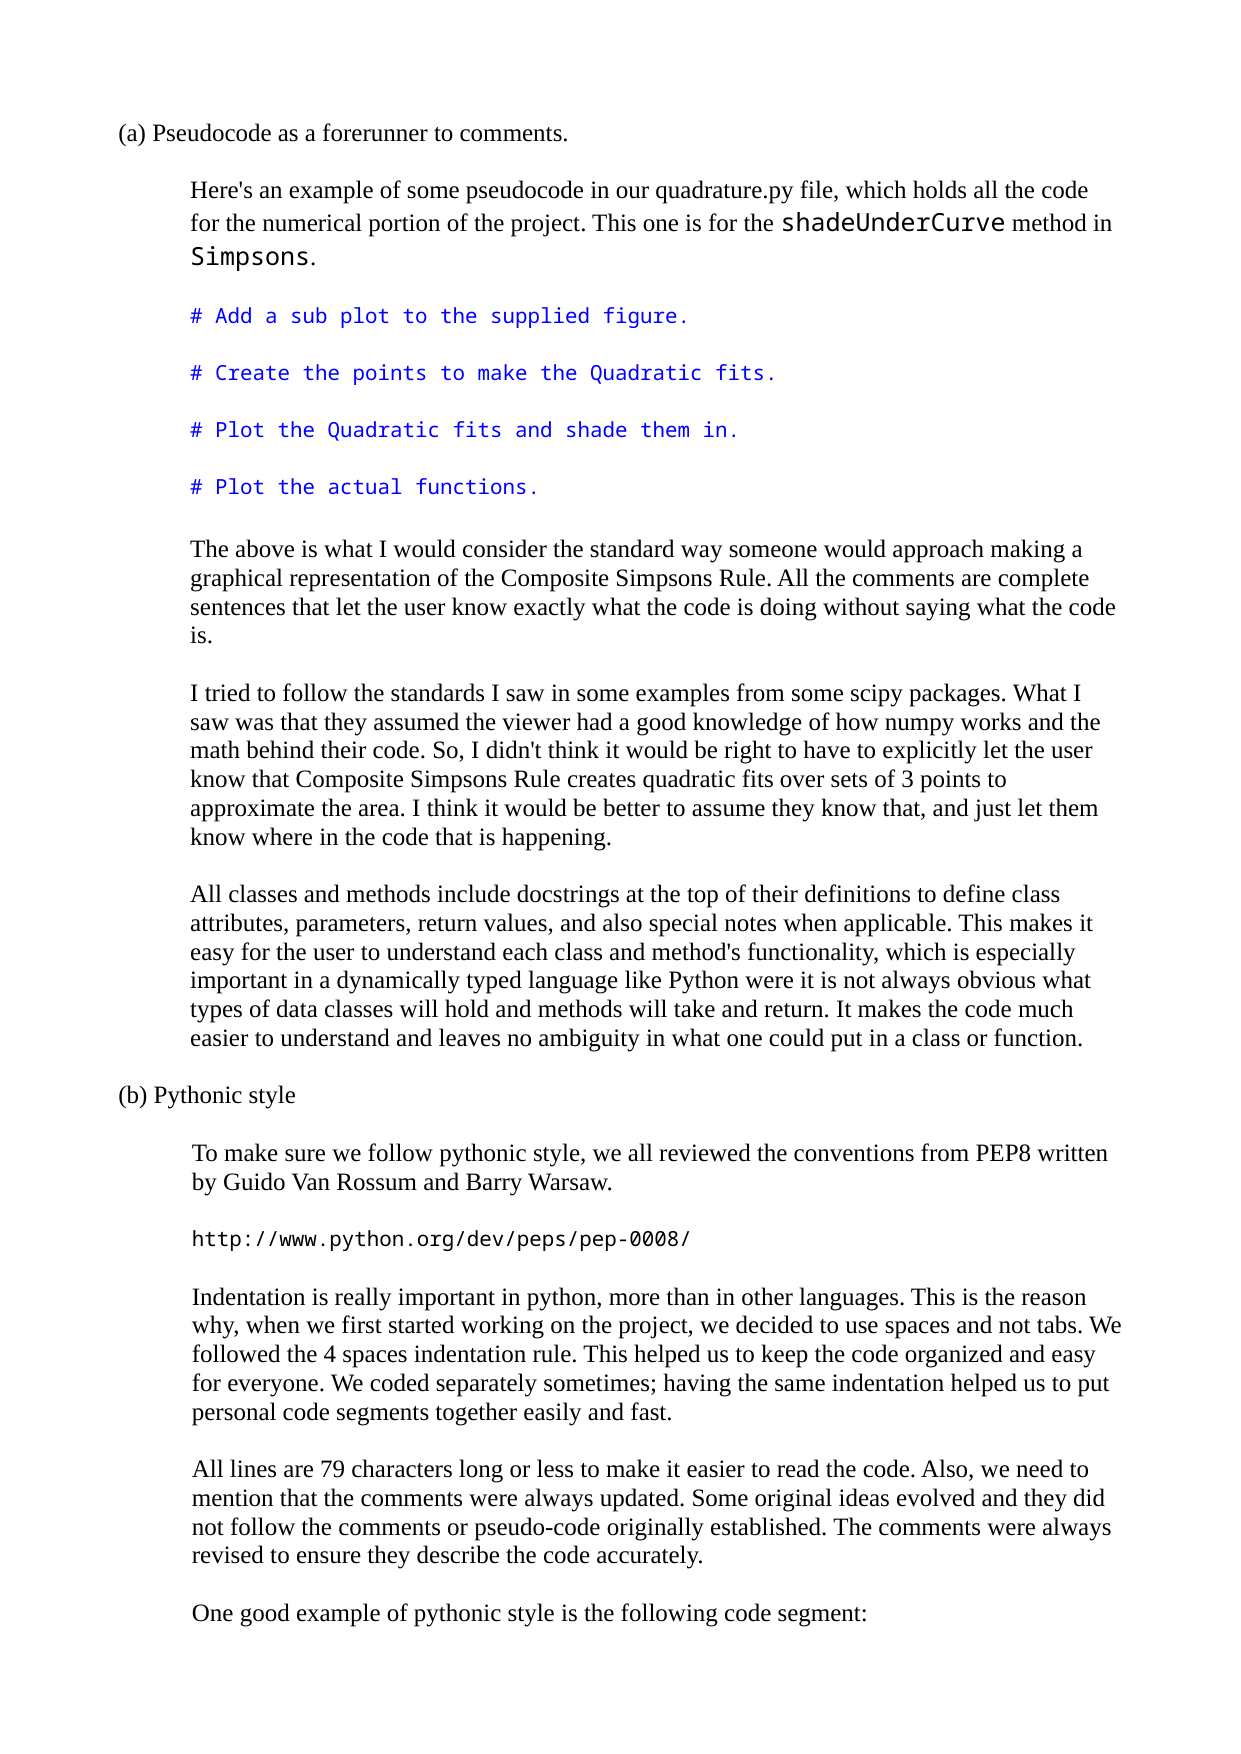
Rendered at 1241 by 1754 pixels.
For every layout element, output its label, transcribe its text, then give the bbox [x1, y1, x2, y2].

text I tried to follow the standards I saw in some examples from some scipy packages. What I saw was that they assumed the viewer had a good knowledge of how numpy works and the math behind their code. So, I didn't think it would be right to have to explicitly let the user know that Composite Simpsons Rule creates quadratic fits over sets of 3 points to approximate the area. I think it would be better to assume they know that, and just let them know where in the code that is happening. [190, 678, 1122, 851]
text http://www.python.org/dev/peps/pep-0008/ [192, 1224, 1122, 1253]
text To make sure we follow pythonic style, we all reviewed the conventions from PEP8 written by Guido Van Rossum and Barry Warsaw. [192, 1138, 1122, 1196]
text # Add a sub plot to the supplied figure. [190, 301, 1122, 330]
text All classes and methods include docstrings at the top of their definitions to define class attributes, parameters, return values, and also special notes when applicable. This makes it easy for the user to understand each class and method's functionality, which is especially important in a dynamically typed language like Python were it is not always obvious what types of data classes will hold and methods will take and return. It makes the code much easier to understand and leaves no ambiguity in what one could put in a class or function. [190, 879, 1122, 1052]
text Here's an example of some pseudocode in our quadrature.py file, which holds all the code for the numerical portion of the project. This one is for the shadeUnderCurve method in Simpsons. [190, 176, 1122, 272]
text All lines are 79 characters long or less to make it easier to read the code. Also, we need to mention that the comments were always updated. Some original ideas evolved and they did not follow the comments or pseudo-code originally established. The comments were always revised to ensure they describe the code accurately. [192, 1454, 1122, 1569]
text (a) Pseudocode as a forerunner to comments. [118, 118, 1122, 147]
text # Create the points to make the Quadratic fits. [190, 358, 1122, 387]
text (b) Pythonic style [118, 1081, 1122, 1109]
text # Plot the Quadratic fits and shade them in. [190, 415, 1122, 443]
text The above is what I would consider the standard way someone would approach making a graphical representation of the Composite Simpsons Rule. All the comments are complete sentences that let the user know exactly what the code is doing without saying what the code is. [190, 534, 1122, 649]
text # Plot the actual functions. [190, 472, 1122, 500]
text Indentation is really important in python, more than in other languages. This is the reason why, when we first started working on the project, we decided to use spaces and not tabs. We followed the 4 spaces indentation rule. This helped us to keep the code organized and easy for everyone. We coded separately sometimes; having the same indentation helped us to put personal code segments together easily and fast. [192, 1282, 1122, 1425]
text One good example of pythonic style is the following code segment: [192, 1598, 1122, 1627]
